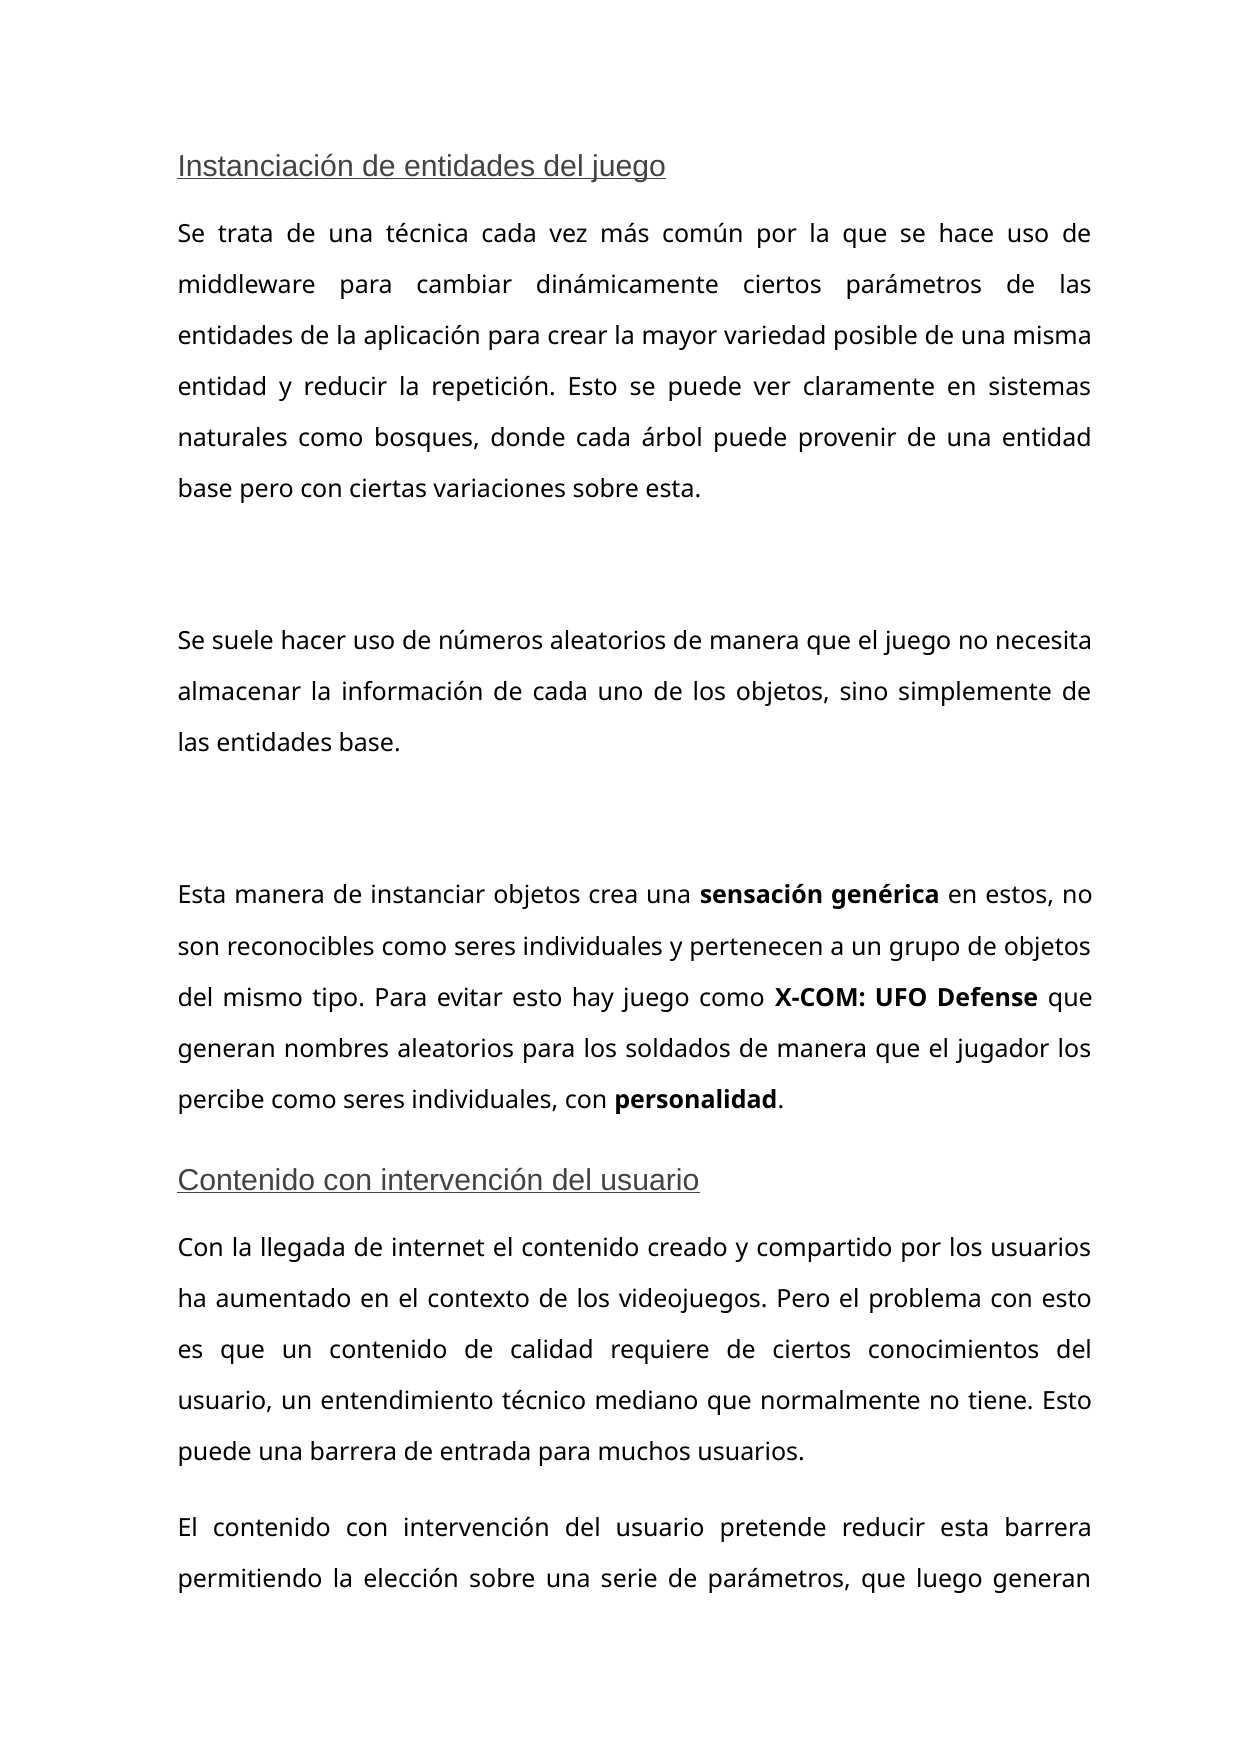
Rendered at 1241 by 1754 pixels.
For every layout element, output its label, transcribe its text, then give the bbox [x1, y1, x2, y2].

text Se trata de una técnica cada vez más común por la que se hace uso de middleware para cambiar dinámicamente ciertos parámetros de las entidades de la aplicación para crear la mayor variedad posible de una misma entidad y reducir la repetición. Esto se puede ver claramente en sistemas naturales como bosques, donde cada árbol puede provenir de una entidad base pero con ciertas variaciones sobre esta. [177, 216, 1093, 505]
text Esta manera de instanciar objetos crea una sensación genérica en estos, no son reconocibles como seres individuales y pertenecen a un grupo de objetos del mismo tipo. Para evitar esto hay juego como X-COM: UFO Defense que generan nombres aleatorios para los soldados de manera que el jugador los percibe como seres individuales, con personalidad. [177, 877, 1093, 1115]
subtitle Instanciación de entidades del juego [177, 148, 1093, 182]
text Con la llegada de internet el contenido creado y compartido por los usuarios ha aumentado en el contexto de los videojuegos. Pero el problema con esto es que un contenido de calidad requiere de ciertos conocimientos del usuario, un entendimiento técnico mediano que normalmente no tiene. Esto puede una barrera de entrada para muchos usuarios. [177, 1230, 1093, 1468]
subtitle Contenido con intervención del usuario [177, 1162, 1093, 1196]
text Se suele hacer uso de números aleatorios de manera que el juego no necesita almacenar la información de cada uno de los objetos, sino simplemente de las entidades base. [177, 623, 1093, 759]
text El contenido con intervención del usuario pretende reducir esta barrera permitiendo la elección sobre una serie de parámetros, que luego generan [177, 1510, 1093, 1595]
